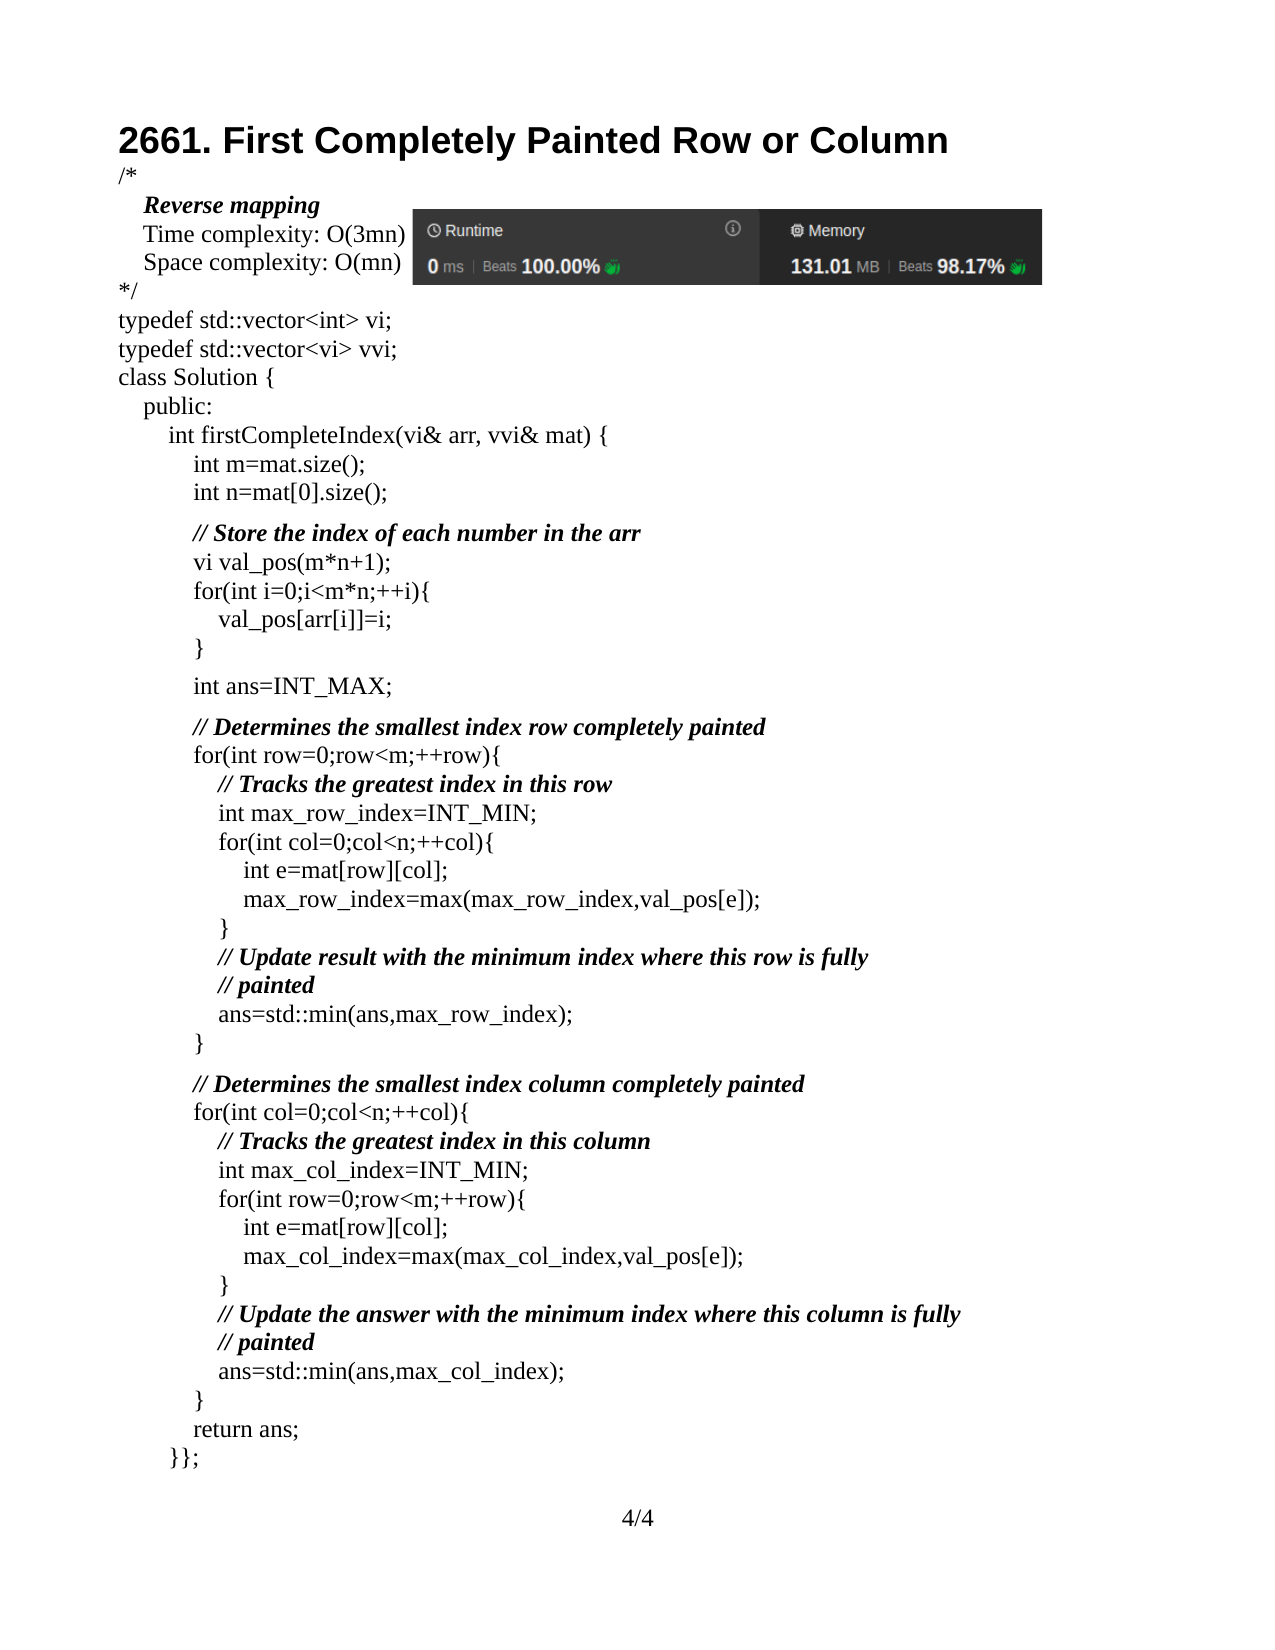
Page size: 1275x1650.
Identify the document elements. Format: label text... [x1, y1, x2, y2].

text [1043, 219, 1157, 247]
text return ans; [118, 1414, 1157, 1442]
text } [118, 913, 1157, 942]
text for(int col=0;col<n;++col){ [118, 827, 1157, 855]
text /* [118, 161, 1157, 190]
text max_col_index=max(max_col_index,val_pos[e]); [118, 1241, 1157, 1270]
text } [118, 1385, 1157, 1414]
text } [118, 633, 1157, 662]
text // Determines the smallest index column completely painted [118, 1069, 1157, 1097]
text typedef std::vector<int> vi; [118, 305, 1157, 334]
text Space complexity: O(mn) [118, 247, 412, 276]
text // painted [118, 970, 1157, 999]
subtitle 2661. First Completely Painted Row or Column [118, 118, 1157, 161]
text // Tracks the greatest index in this column [118, 1126, 1157, 1155]
text Reverse mapping [118, 190, 1157, 219]
text int e=mat[row][col]; [118, 1212, 1157, 1241]
text } [118, 1270, 1157, 1299]
text class Solution { [118, 362, 1157, 391]
text for(int row=0;row<m;++row){ [118, 740, 1157, 769]
text int e=mat[row][col]; [118, 855, 1157, 884]
text for(int row=0;row<m;++row){ [118, 1184, 1157, 1212]
picture [412, 209, 1043, 285]
text int ans=INT_MAX; [118, 671, 1157, 700]
text // Determines the smallest index row completely painted [118, 712, 1157, 740]
text int max_col_index=INT_MIN; [118, 1155, 1157, 1184]
text for(int col=0;col<n;++col){ [118, 1097, 1157, 1126]
text ans=std::min(ans,max_row_index); [118, 999, 1157, 1028]
text vi val_pos(m*n+1); [118, 547, 1157, 576]
text for(int i=0;i<m*n;++i){ [118, 576, 1157, 604]
text int firstCompleteIndex(vi& arr, vvi& mat) { [118, 420, 1157, 449]
text [1043, 247, 1157, 276]
text // Update the answer with the minimum index where this column is fully [118, 1299, 1157, 1327]
text // Update result with the minimum index where this row is fully [118, 942, 1157, 970]
text ans=std::min(ans,max_col_index); [118, 1356, 1157, 1385]
text int max_row_index=INT_MIN; [118, 798, 1157, 827]
text */ [118, 276, 1157, 305]
text // Tracks the greatest index in this row [118, 769, 1157, 798]
text // Store the index of each number in the arr [118, 518, 1157, 547]
text int n=mat[0].size(); [118, 477, 1157, 506]
text // painted [118, 1327, 1157, 1356]
text public: [118, 391, 1157, 420]
text Time complexity: O(3mn) [118, 219, 412, 247]
text int m=mat.size(); [118, 449, 1157, 477]
text }}; [118, 1442, 1157, 1471]
text typedef std::vector<vi> vvi; [118, 334, 1157, 362]
text val_pos[arr[i]]=i; [118, 604, 1157, 633]
text max_row_index=max(max_row_index,val_pos[e]); [118, 884, 1157, 913]
text } [118, 1028, 1157, 1057]
